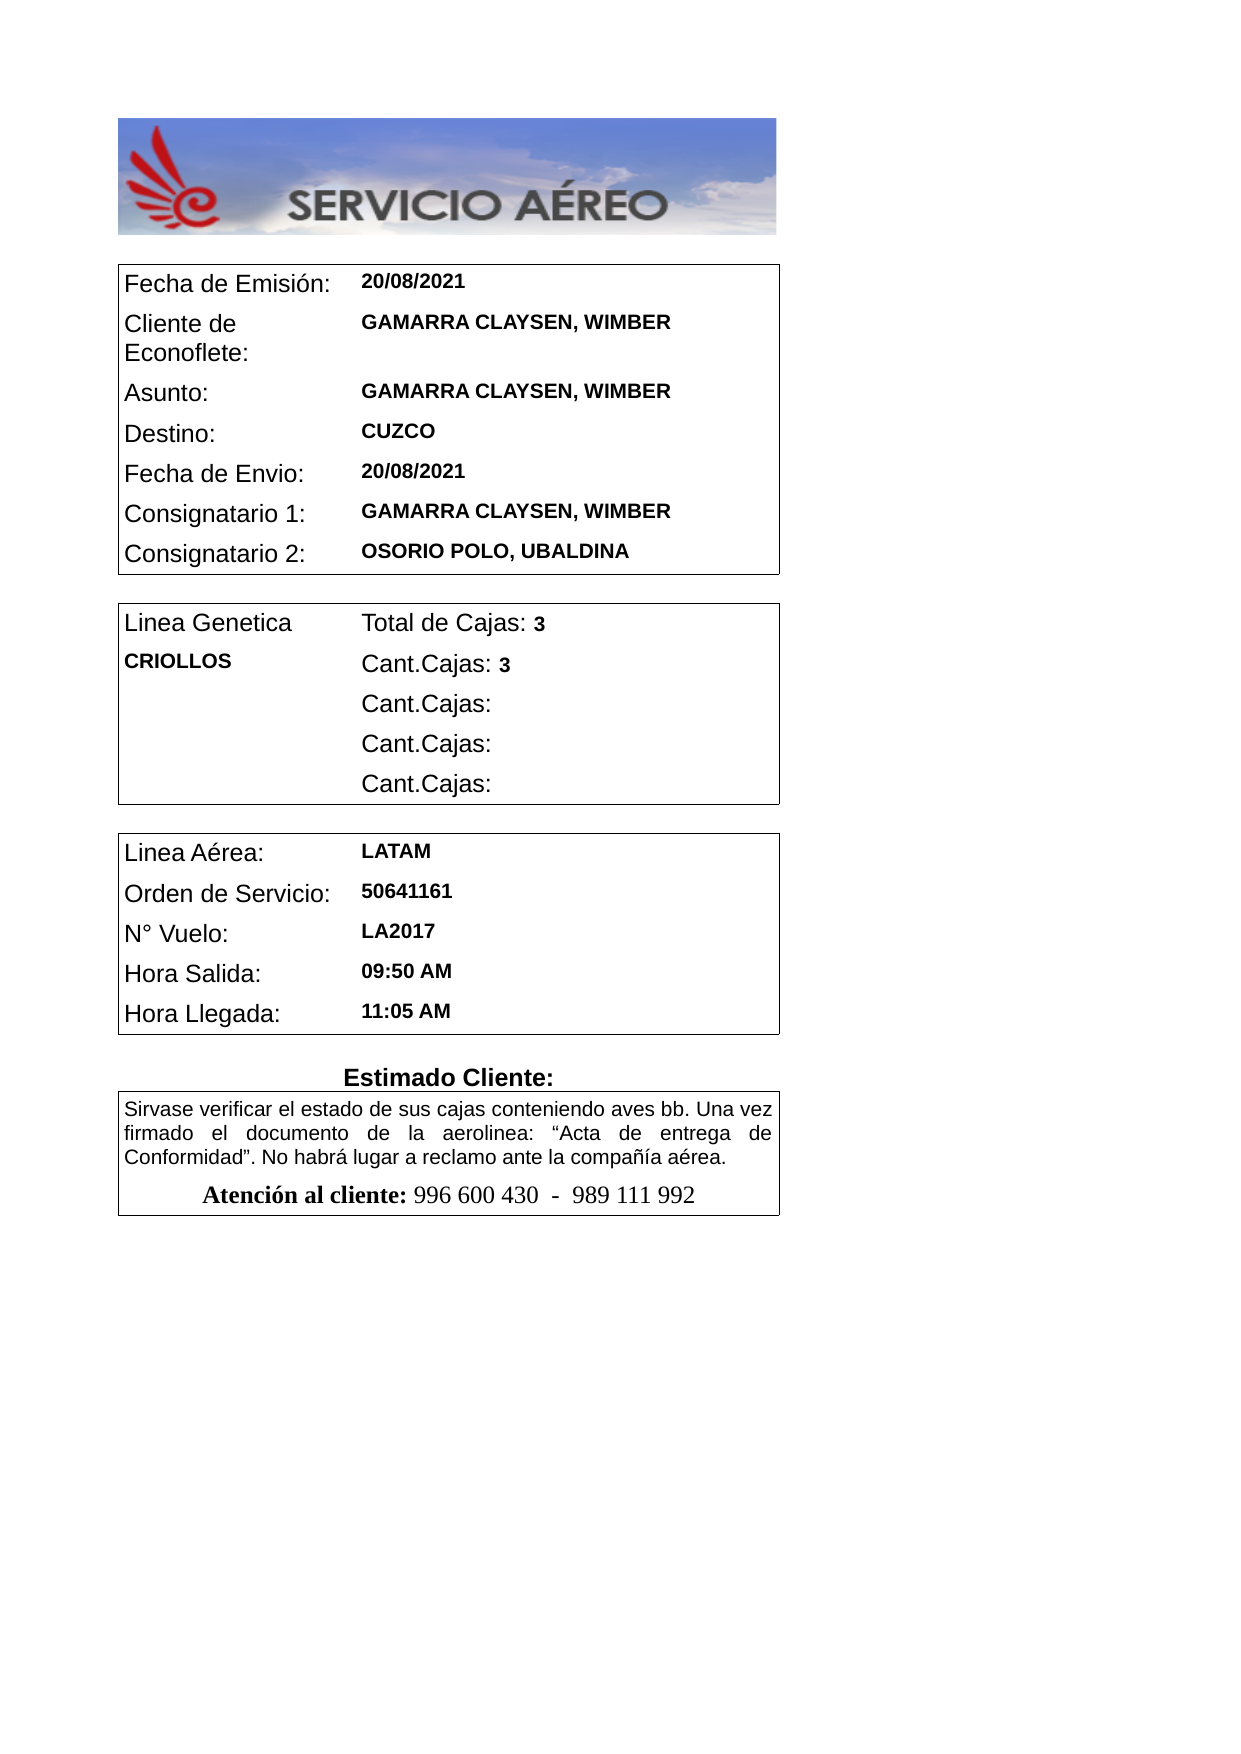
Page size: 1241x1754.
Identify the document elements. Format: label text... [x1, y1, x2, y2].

table_cell Consignatario 2: [119, 534, 356, 574]
table_cell Linea Aérea: [119, 834, 356, 873]
table_header Fecha de Emisión: [119, 265, 356, 304]
table_cell Hora Llegada: [119, 994, 356, 1034]
table_cell LATAM [356, 834, 779, 873]
table_cell Cant.Cajas: [356, 723, 779, 763]
table_cell Linea Genetica [119, 604, 356, 643]
table_cell [119, 683, 356, 723]
table_cell Orden de Servicio: [119, 873, 356, 913]
table_cell 50641161 [356, 873, 779, 913]
table_cell [118, 805, 356, 833]
table_cell [119, 723, 356, 763]
table_cell Total de Cajas: 3 [356, 604, 779, 643]
table_cell Cant.Cajas: [356, 683, 779, 723]
table_cell [356, 575, 779, 603]
table_cell 20/08/2021 [356, 453, 779, 493]
table_cell GAMARRA CLAYSEN, WIMBER [356, 304, 779, 373]
table_cell Consignatario 1: [119, 493, 356, 533]
table_cell Estimado Cliente: [118, 1035, 779, 1091]
table_cell 09:50 AM [356, 953, 779, 993]
table_cell Atención al cliente: 996 600 430 - 989 111 992 [119, 1175, 779, 1215]
table_cell N° Vuelo: [119, 913, 356, 953]
table_cell Asunto: [119, 373, 356, 413]
table_cell Cant.Cajas: [356, 764, 779, 804]
table_cell CUZCO [356, 413, 779, 453]
table_cell Fecha de Envio: [119, 453, 356, 493]
table_cell GAMARRA CLAYSEN, WIMBER [356, 373, 779, 413]
table_cell [356, 805, 779, 833]
table_cell Cliente de Econoflete: [119, 304, 356, 373]
table_cell GAMARRA CLAYSEN, WIMBER [356, 493, 779, 533]
table_header 20/08/2021 [356, 265, 779, 304]
table_cell LA2017 [356, 913, 779, 953]
table_cell Cant.Cajas: 3 [356, 643, 779, 683]
table_cell Sirvase verificar el estado de sus cajas conteniendo aves bb. Una vez firmado el documento de la aerolinea: “Acta de entrega de Conformidad”. No habrá lugar a reclamo ante la compañía aérea. [119, 1092, 779, 1175]
table_cell Destino: [119, 413, 356, 453]
table_cell [119, 764, 356, 804]
picture [118, 118, 777, 235]
table_cell OSORIO POLO, UBALDINA [356, 534, 779, 574]
table_cell [118, 575, 356, 603]
table_cell CRIOLLOS [119, 643, 356, 683]
table_cell 11:05 AM [356, 994, 779, 1034]
table_cell Hora Salida: [119, 953, 356, 993]
